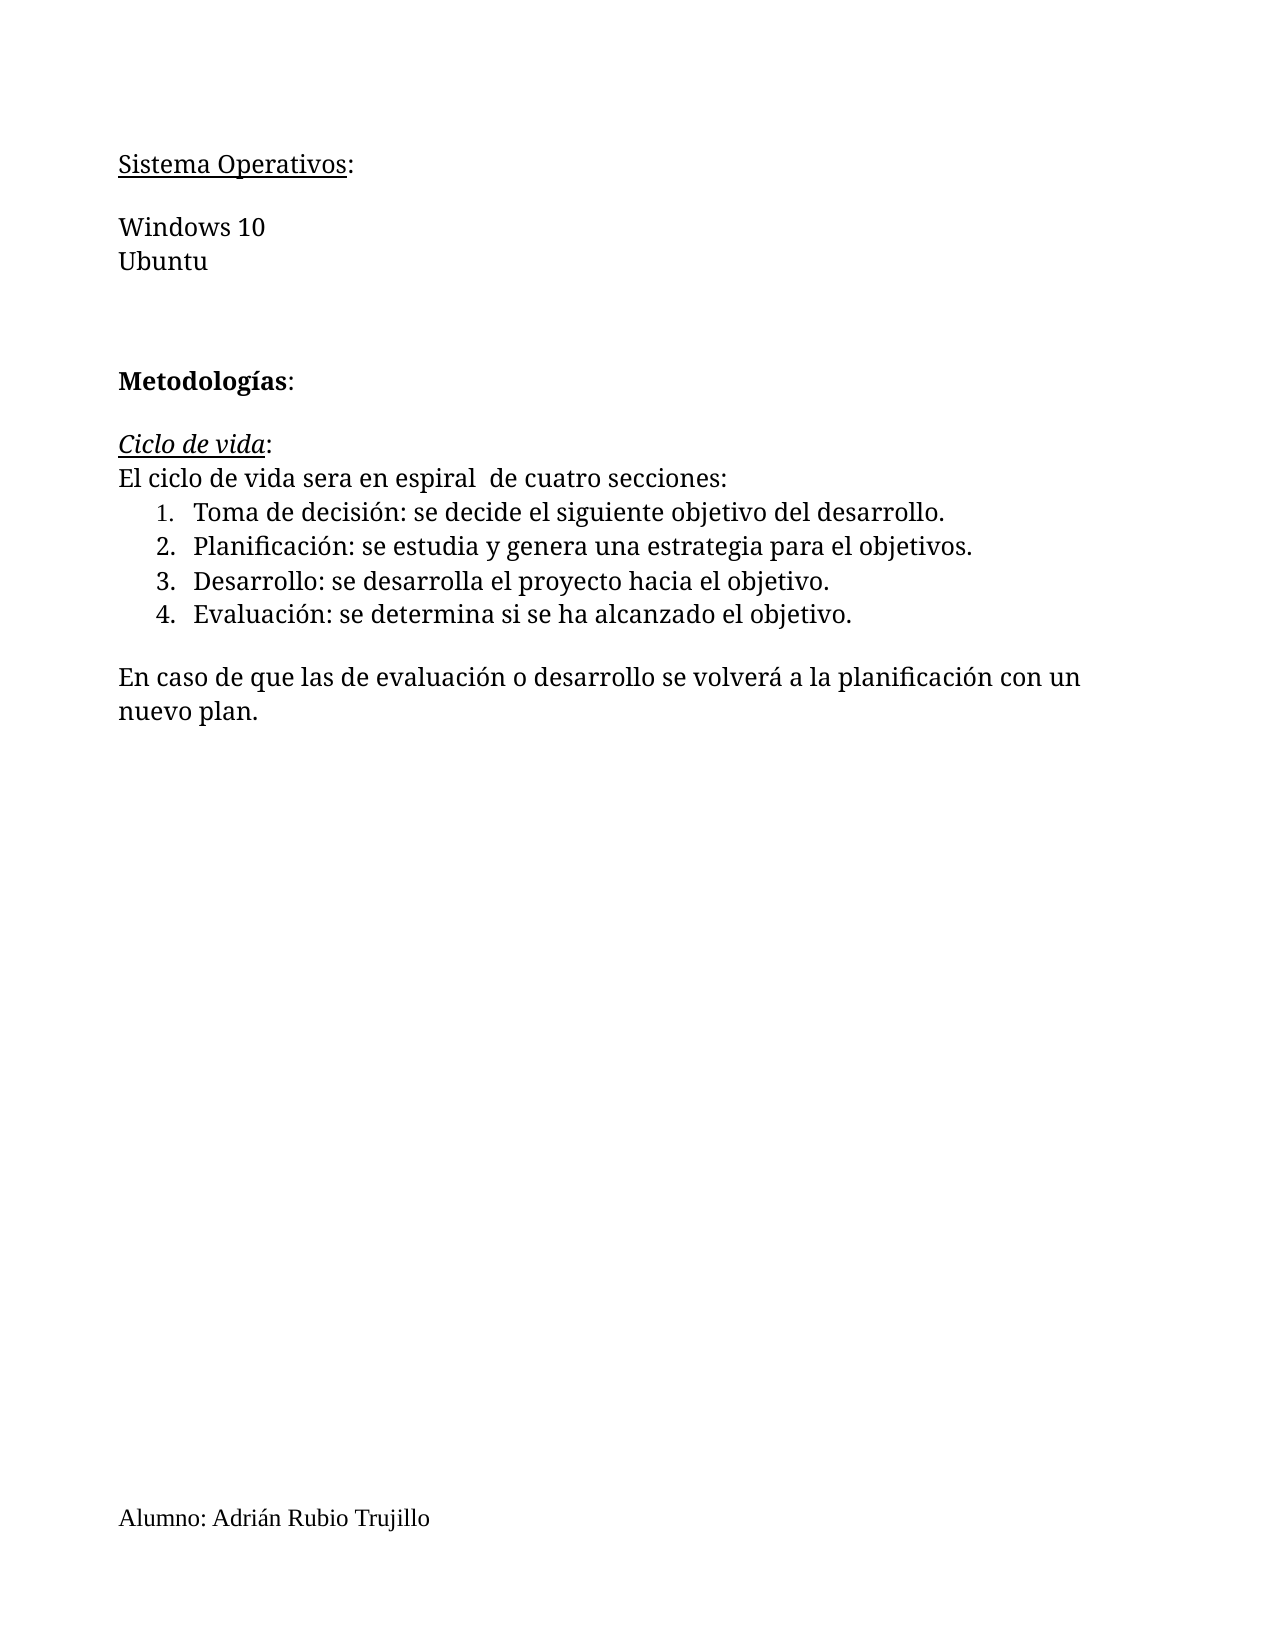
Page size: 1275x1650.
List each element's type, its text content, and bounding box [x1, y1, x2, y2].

text Windows 10 [118, 210, 1157, 244]
text Ciclo de vida: [118, 427, 1157, 461]
text Ubuntu [118, 244, 1157, 278]
text Sistema Operativos: [118, 147, 1157, 181]
text El ciclo de vida sera en espiral de cuatro secciones: [118, 461, 1157, 495]
text En caso de que las de evaluación o desarrollo se volverá a la planificación con un nuevo plan. [118, 660, 1157, 728]
list Desarrollo: se desarrolla el proyecto hacia el objetivo. [156, 563, 1157, 597]
list Evaluación: se determina si se ha alcanzado el objetivo. [156, 597, 1157, 631]
list Planificación: se estudia y genera una estrategia para el objetivos. [156, 529, 1157, 563]
list Toma de decisión: se decide el siguiente objetivo del desarrollo. [156, 495, 1157, 529]
text Metodologías: [118, 364, 1157, 398]
